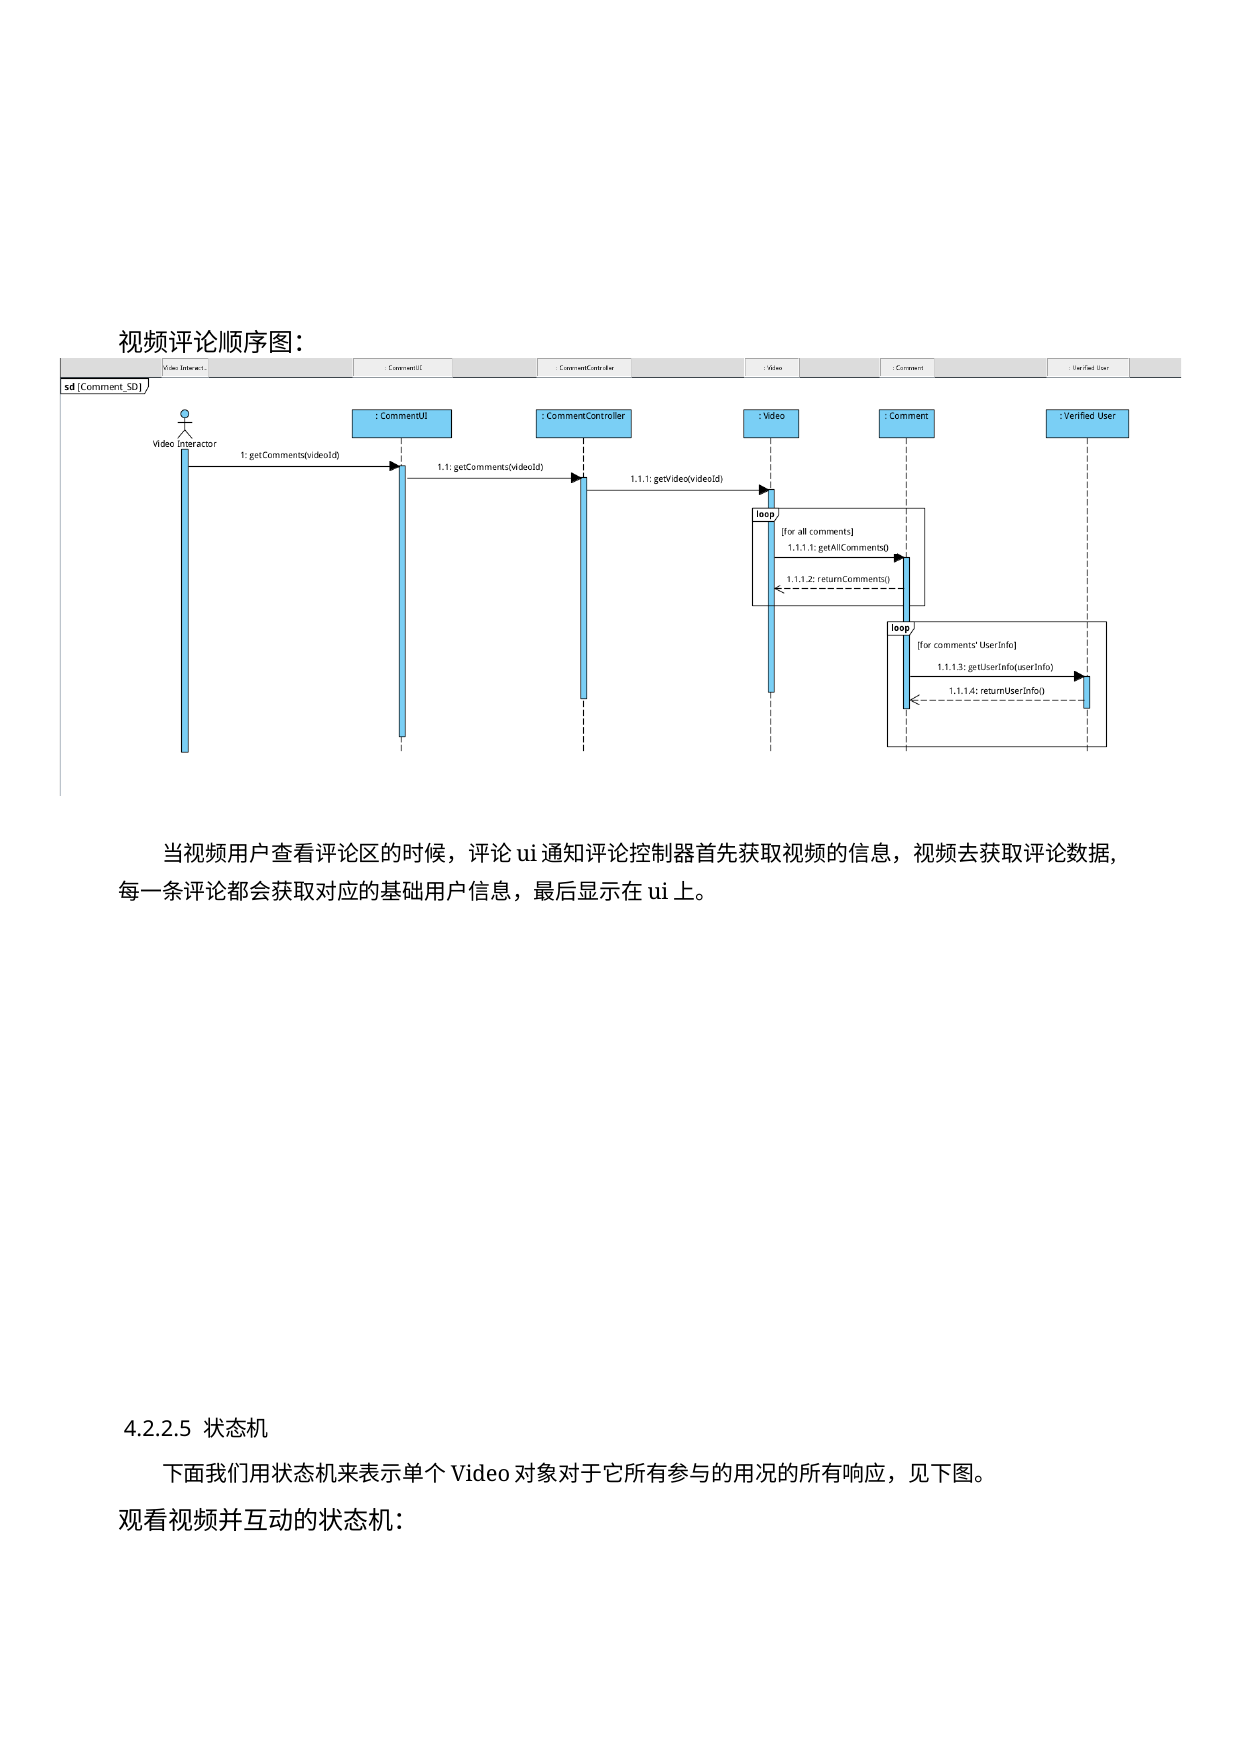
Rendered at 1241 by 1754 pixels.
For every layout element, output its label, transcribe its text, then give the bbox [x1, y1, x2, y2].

text 视频评论顺序图： [118, 322, 1122, 358]
subtitle 状态机 [118, 1411, 1122, 1443]
text 观看视频并互动的状态机： [118, 1501, 1122, 1537]
text 下面我们用状态机来表示单个Video对象对于它所有参与的用况的所有响应，见下图。 [118, 1456, 1122, 1488]
picture [59, 358, 1182, 796]
text 当视频用户查看评论区的时候，评论ui通知评论控制器首先获取视频的信息，视频去获取评论数据,每一条评论都会获取对应的基础用户信息，最后显示在ui上。 [118, 836, 1122, 906]
